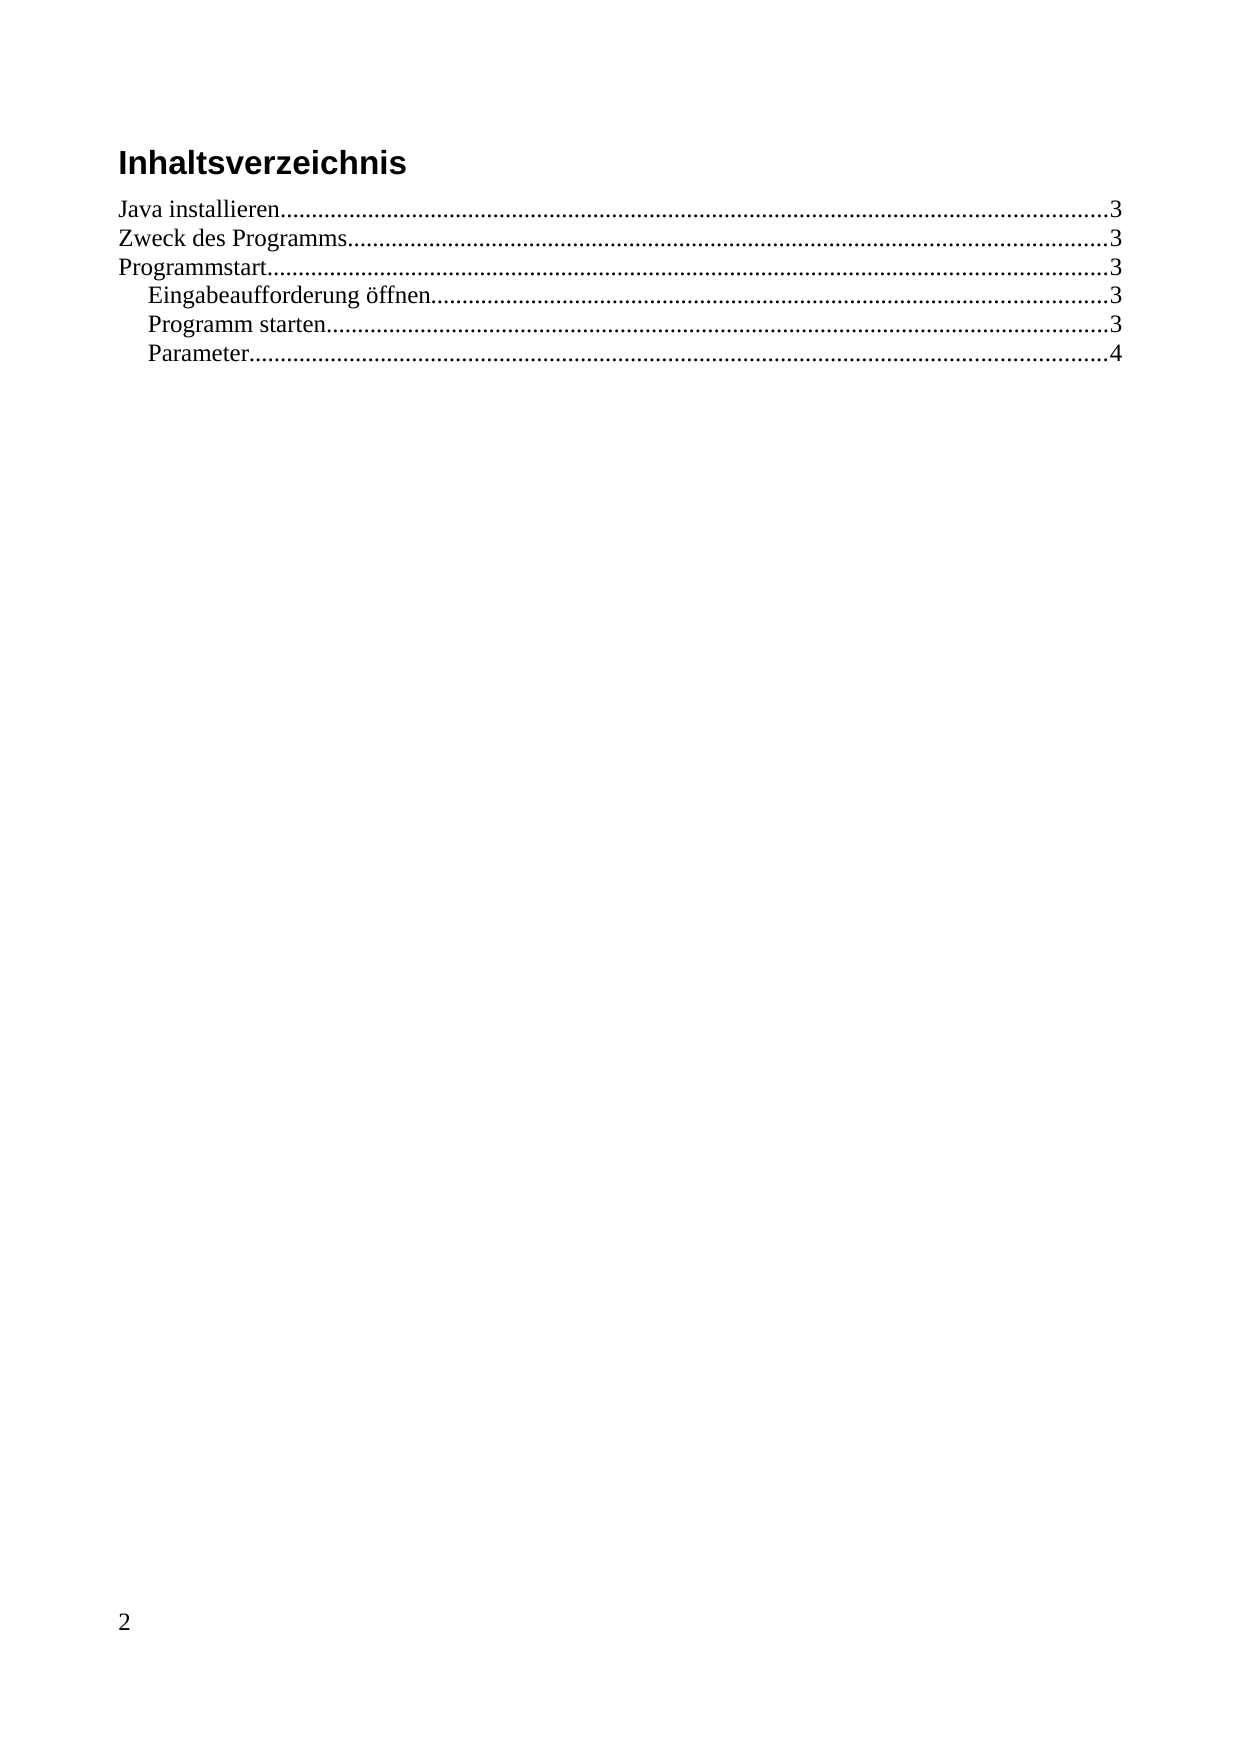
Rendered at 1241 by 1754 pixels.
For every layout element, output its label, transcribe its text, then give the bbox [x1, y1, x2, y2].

subtitle Inhaltsverzeichnis [118, 143, 1122, 182]
text Parameter 4 [148, 338, 1122, 367]
text Programm starten 3 [148, 309, 1122, 338]
text Eingabeaufforderung öffnen 3 [148, 280, 1122, 309]
text Programmstart 3 [118, 252, 1122, 280]
text Java installieren 3 [118, 194, 1122, 223]
text Zweck des Programms 3 [118, 223, 1122, 252]
